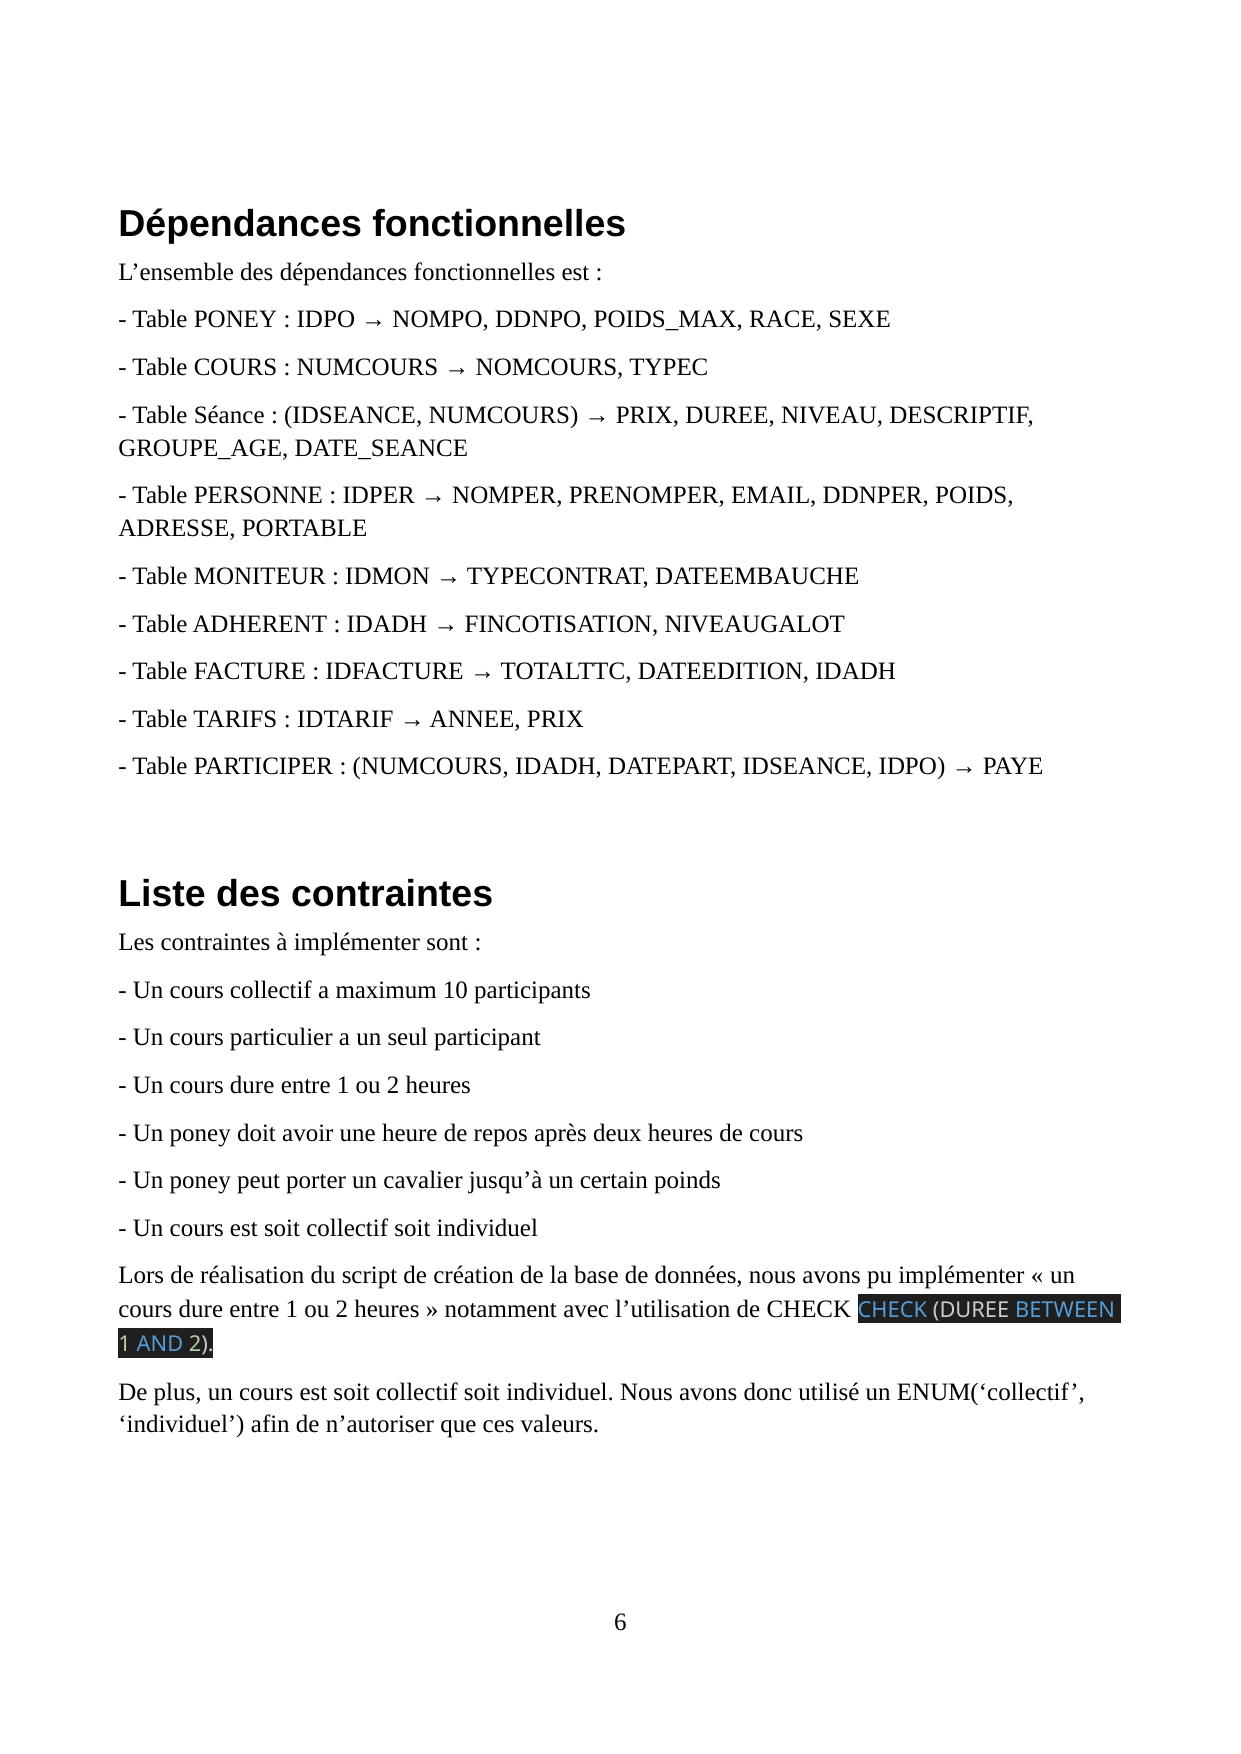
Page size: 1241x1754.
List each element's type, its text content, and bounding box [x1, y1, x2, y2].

text - Table FACTURE : IDFACTURE → TOTALTTC, DATEEDITION, IDADH [118, 656, 1122, 685]
text - Table Séance : (IDSEANCE, NUMCOURS) → PRIX, DUREE, NIVEAU, DESCRIPTIF, GROUPE_AGE, DATE_SEANCE [118, 400, 1122, 462]
text Les contraintes à implémenter sont : [118, 927, 1122, 956]
text L’ensemble des dépendances fonctionnelles est : [118, 257, 1122, 286]
text - Table PERSONNE : IDPER → NOMPER, PRENOMPER, EMAIL, DDNPER, POIDS, ADRESSE, PORTABLE [118, 480, 1122, 542]
text De plus, un cours est soit collectif soit individuel. Nous avons donc utilisé un ENUM(‘collectif’, ‘individuel’) afin de n’autoriser que ces valeurs. [118, 1377, 1122, 1438]
text - Un cours est soit collectif soit individuel [118, 1213, 1122, 1242]
text - Un cours particulier a un seul participant [118, 1022, 1122, 1051]
text - Un cours collectif a maximum 10 participants [118, 975, 1122, 1004]
text - Un poney doit avoir une heure de repos après deux heures de cours [118, 1118, 1122, 1146]
text Lors de réalisation du script de création de la base de données, nous avons pu implémenter « un cours dure entre 1 ou 2 heures » notamment avec l’utilisation de CHECK CHECK (DUREE BETWEEN 1 AND 2). [118, 1261, 1122, 1358]
text - Table COURS : NUMCOURS → NOMCOURS, TYPEC [118, 352, 1122, 381]
subtitle Liste des contraintes [118, 872, 1122, 915]
text - Table PARTICIPER : (NUMCOURS, IDADH, DATEPART, IDSEANCE, IDPO) → PAYE [118, 751, 1122, 780]
text - Table PONEY : IDPO → NOMPO, DDNPO, POIDS_MAX, RACE, SEXE [118, 304, 1122, 333]
text - Table TARIFS : IDTARIF → ANNEE, PRIX [118, 704, 1122, 733]
subtitle Dépendances fonctionnelles [118, 201, 1122, 244]
text - Un cours dure entre 1 ou 2 heures [118, 1070, 1122, 1099]
text - Table MONITEUR : IDMON → TYPECONTRAT, DATEEMBAUCHE [118, 561, 1122, 590]
text - Table ADHERENT : IDADH → FINCOTISATION, NIVEAUGALOT [118, 609, 1122, 637]
text - Un poney peut porter un cavalier jusqu’à un certain poinds [118, 1165, 1122, 1194]
